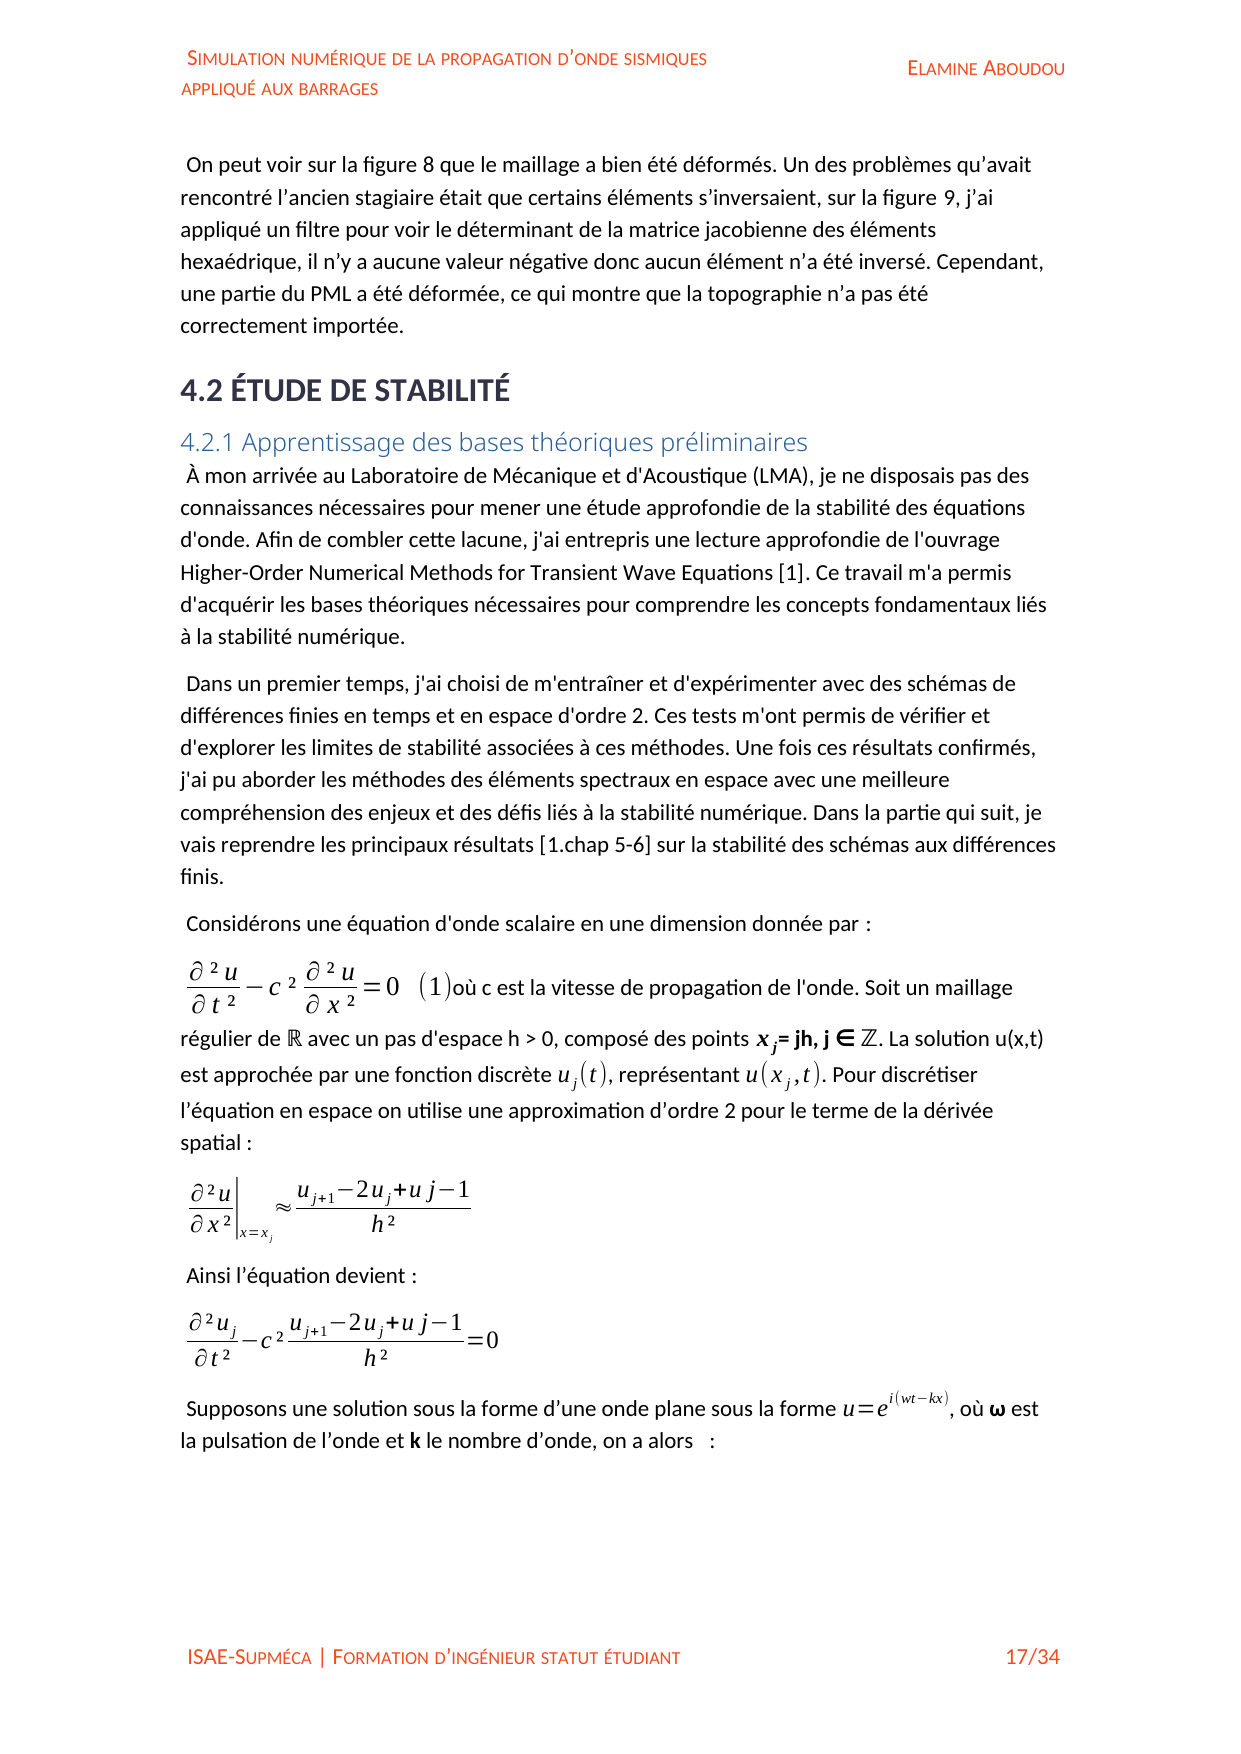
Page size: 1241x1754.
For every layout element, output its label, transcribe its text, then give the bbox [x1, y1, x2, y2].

text On peut voir sur la figure 8 que le maillage a bien été déformés. Un des problèmes qu’avait rencontré l’ancien stagiaire était que certains éléments s’inversaient, sur la figure 9, j’ai appliqué un filtre pour voir le déterminant de la matrice jacobienne des éléments hexaédrique, il n’y a aucune valeur négative donc aucun élément n’a été inversé. Cependant, une partie du PML a été déformée, ce qui montre que la topographie n’a pas été correctement importée. [180, 151, 1060, 339]
subtitle 4.2.1 Apprentissage des bases théoriques préliminaires [180, 425, 1060, 459]
text Considérons une équation d'onde scalaire en une dimension donnée par : [180, 909, 1060, 937]
text Dans un premier temps, j'ai choisi de m'entraîner et d'expérimenter avec des schémas de différences finies en temps et en espace d'ordre 2. Ces tests m'ont permis de vérifier et d'explorer les limites de stabilité associées à ces méthodes. Une fois ces résultats confirmés, j'ai pu aborder les méthodes des éléments spectraux en espace avec une meilleure compréhension des enjeux et des défis liés à la stabilité numérique. Dans la partie qui suit, je vais reprendre les principaux résultats [1.chap 5-6] sur la stabilité des schémas aux différences finis. [180, 669, 1060, 890]
subtitle 4.2 Étude de stabilité [180, 369, 1060, 409]
text où c est la vitesse de propagation de l'onde. Soit un maillage régulier de ℝ avec un pas d'espace h > 0, composé des points = jh, j ∈ ℤ. La solution u(x,t) est approchée par une fonction discrète , représentant . Pour discrétiser l’équation en espace on utilise une approximation d’ordre 2 pour le terme de la dérivée spatial : [180, 956, 1060, 1156]
text À mon arrivée au Laboratoire de Mécanique et d'Acoustique (LMA), je ne disposais pas des connaissances nécessaires pour mener une étude approfondie de la stabilité des équations d'onde. Afin de combler cette lacune, j'ai entrepris une lecture approfondie de l'ouvrage Higher-Order Numerical Methods for Transient Wave Equations [1]. Ce travail m'a permis d'acquérir les bases théoriques nécessaires pour comprendre les concepts fondamentaux liés à la stabilité numérique. [180, 461, 1060, 650]
text Ainsi l’équation devient : [180, 1262, 1060, 1289]
text Supposons une solution sous la forme d’une onde plane sous la forme , où ω est la pulsation de l’onde et k le nombre d’onde, on a alors : [180, 1390, 1060, 1454]
